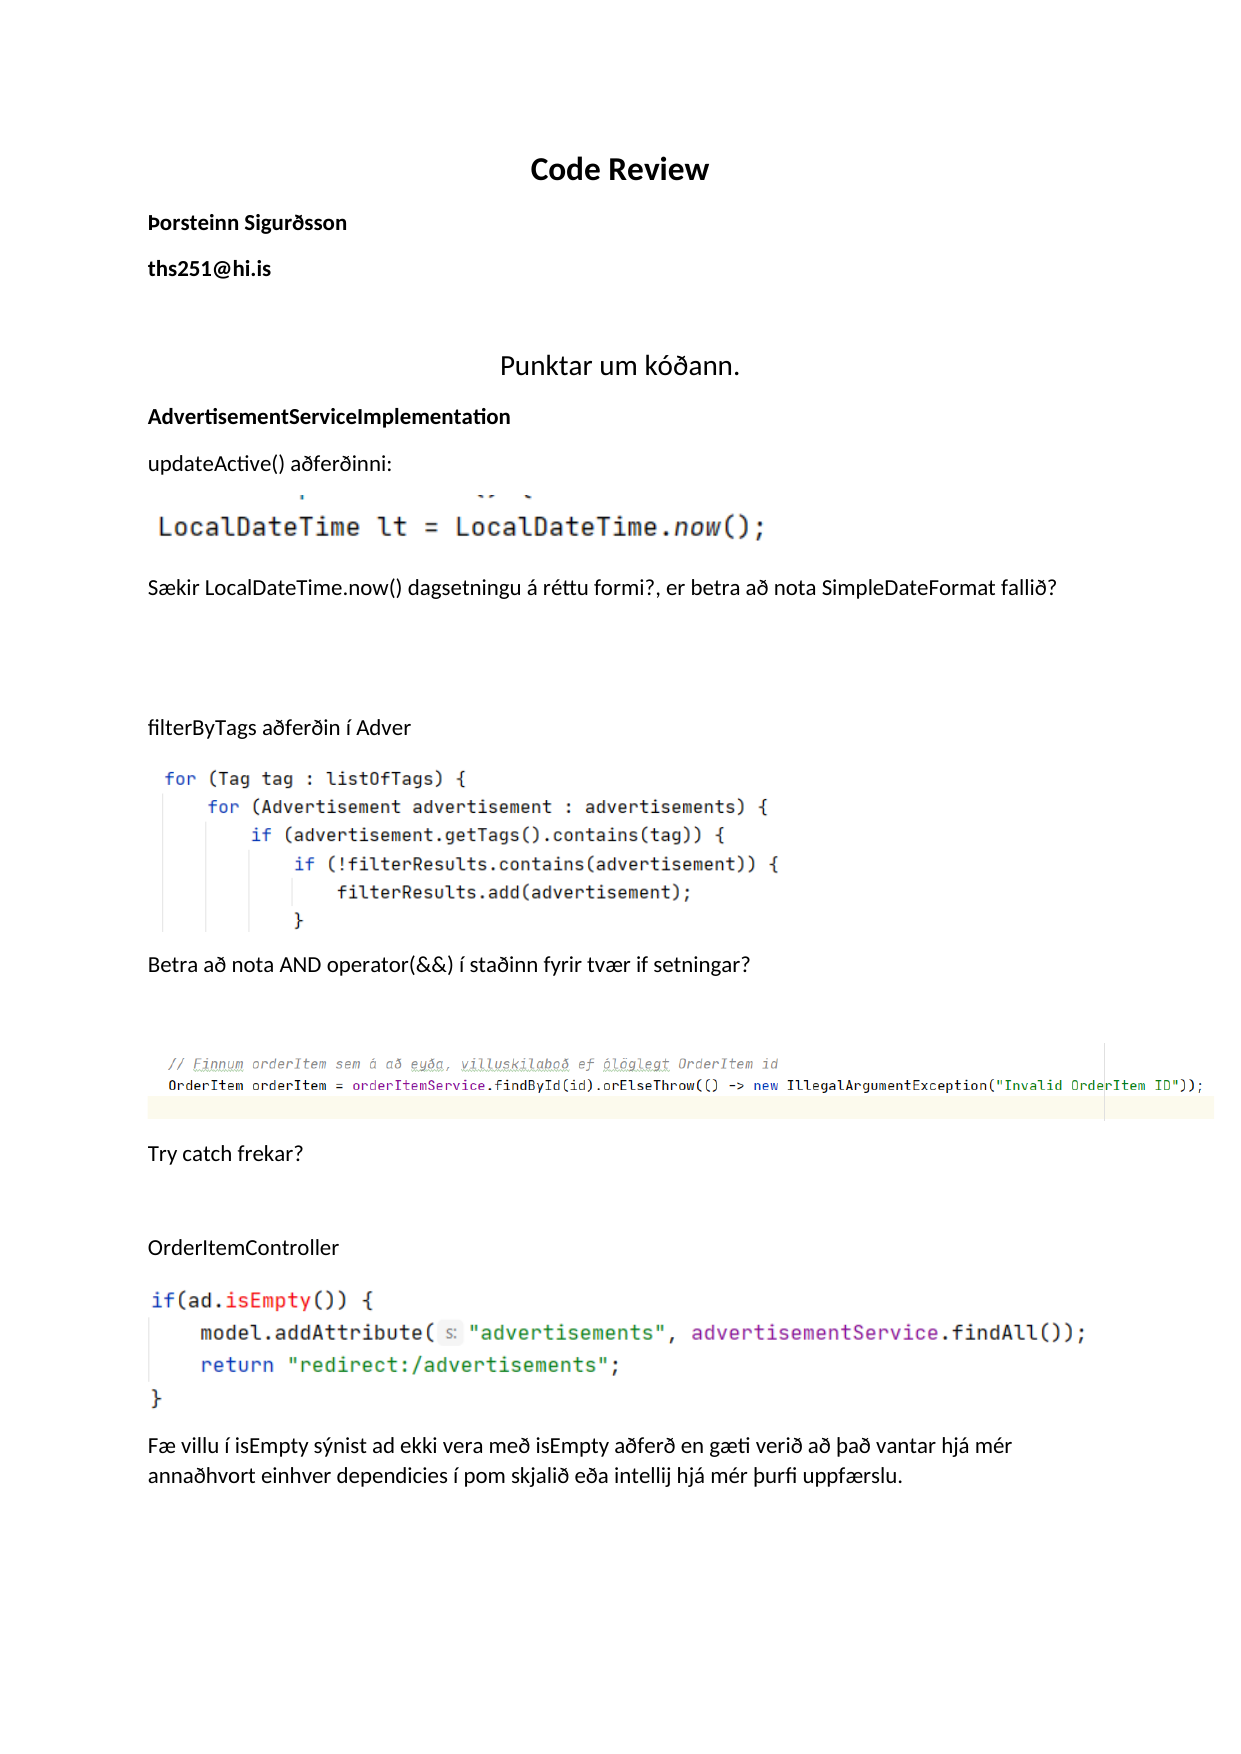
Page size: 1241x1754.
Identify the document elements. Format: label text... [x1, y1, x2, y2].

text Þorsteinn Sigurðsson [148, 208, 1093, 236]
text filterByTags aðferðin í Adver [148, 713, 1093, 741]
text AdvertisementServiceImplementation [148, 402, 1093, 430]
text Try catch frekar? [148, 1139, 1093, 1167]
text OrderItemController [148, 1233, 1093, 1261]
text Punktar um kóðann. [148, 347, 1093, 383]
text Code Review [148, 148, 1093, 188]
text updateActive() aðferðinni: [148, 449, 1093, 477]
text Betra að nota AND operator(&&) í staðinn fyrir tvær if setningar? [148, 950, 1093, 978]
text Sækir LocalDateTime.now() dagsetningu á réttu formi?, er betra að nota SimpleDateFormat fallið? [148, 573, 1093, 601]
text Fæ villu í isEmpty sýnist ad ekki vera með isEmpty aðferð en gæti verið að það vantar hjá mér annaðhvort einhver dependicies í pom skjalið eða intellij hjá mér þurfi uppfærslu. [148, 1431, 1093, 1489]
text ths251@hi.is [148, 254, 1093, 282]
